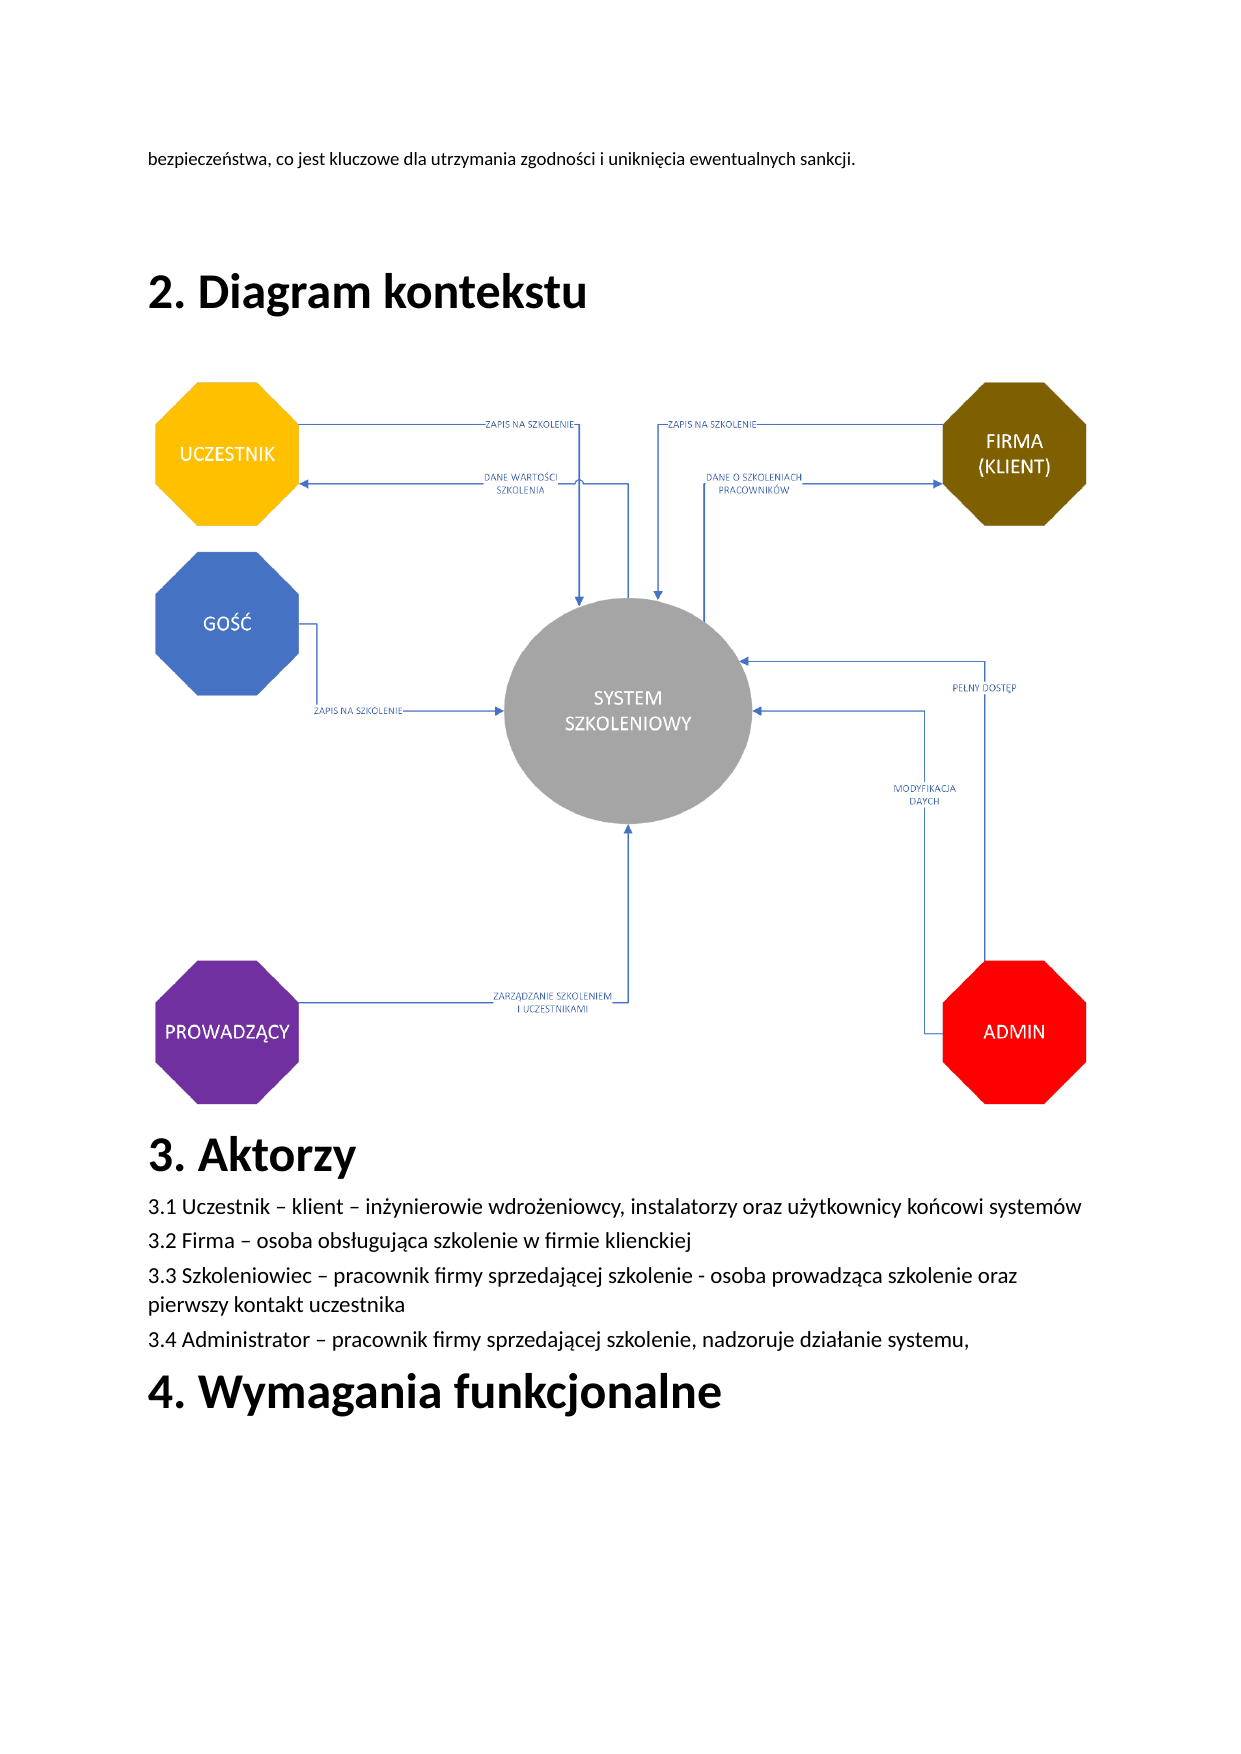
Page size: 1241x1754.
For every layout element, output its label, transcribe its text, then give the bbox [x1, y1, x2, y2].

text 4. Wymagania funkcjonalne [148, 1360, 1093, 1421]
text 3.4 Administrator – pracownik firmy sprzedającej szkolenie, nadzoruje działanie systemu, [148, 1325, 1093, 1353]
text 3. Aktorzy [148, 1123, 1093, 1184]
text 3.1 Uczestnik – klient – inżynierowie wdrożeniowcy, instalatorzy oraz użytkownicy końcowi systemów [148, 1192, 1093, 1220]
text bezpieczeństwa, co jest kluczowe dla utrzymania zgodności i uniknięcia ewentualnych sankcji. [148, 148, 1093, 171]
text 2. Diagram kontekstu [148, 260, 1093, 321]
text 3.2 Firma – osoba obsługująca szkolenie w firmie klienckiej [148, 1227, 1093, 1254]
text 3.3 Szkoleniowiec – pracownik firmy sprzedającej szkolenie - osoba prowadząca szkolenie oraz pierwszy kontakt uczestnika [148, 1261, 1093, 1318]
